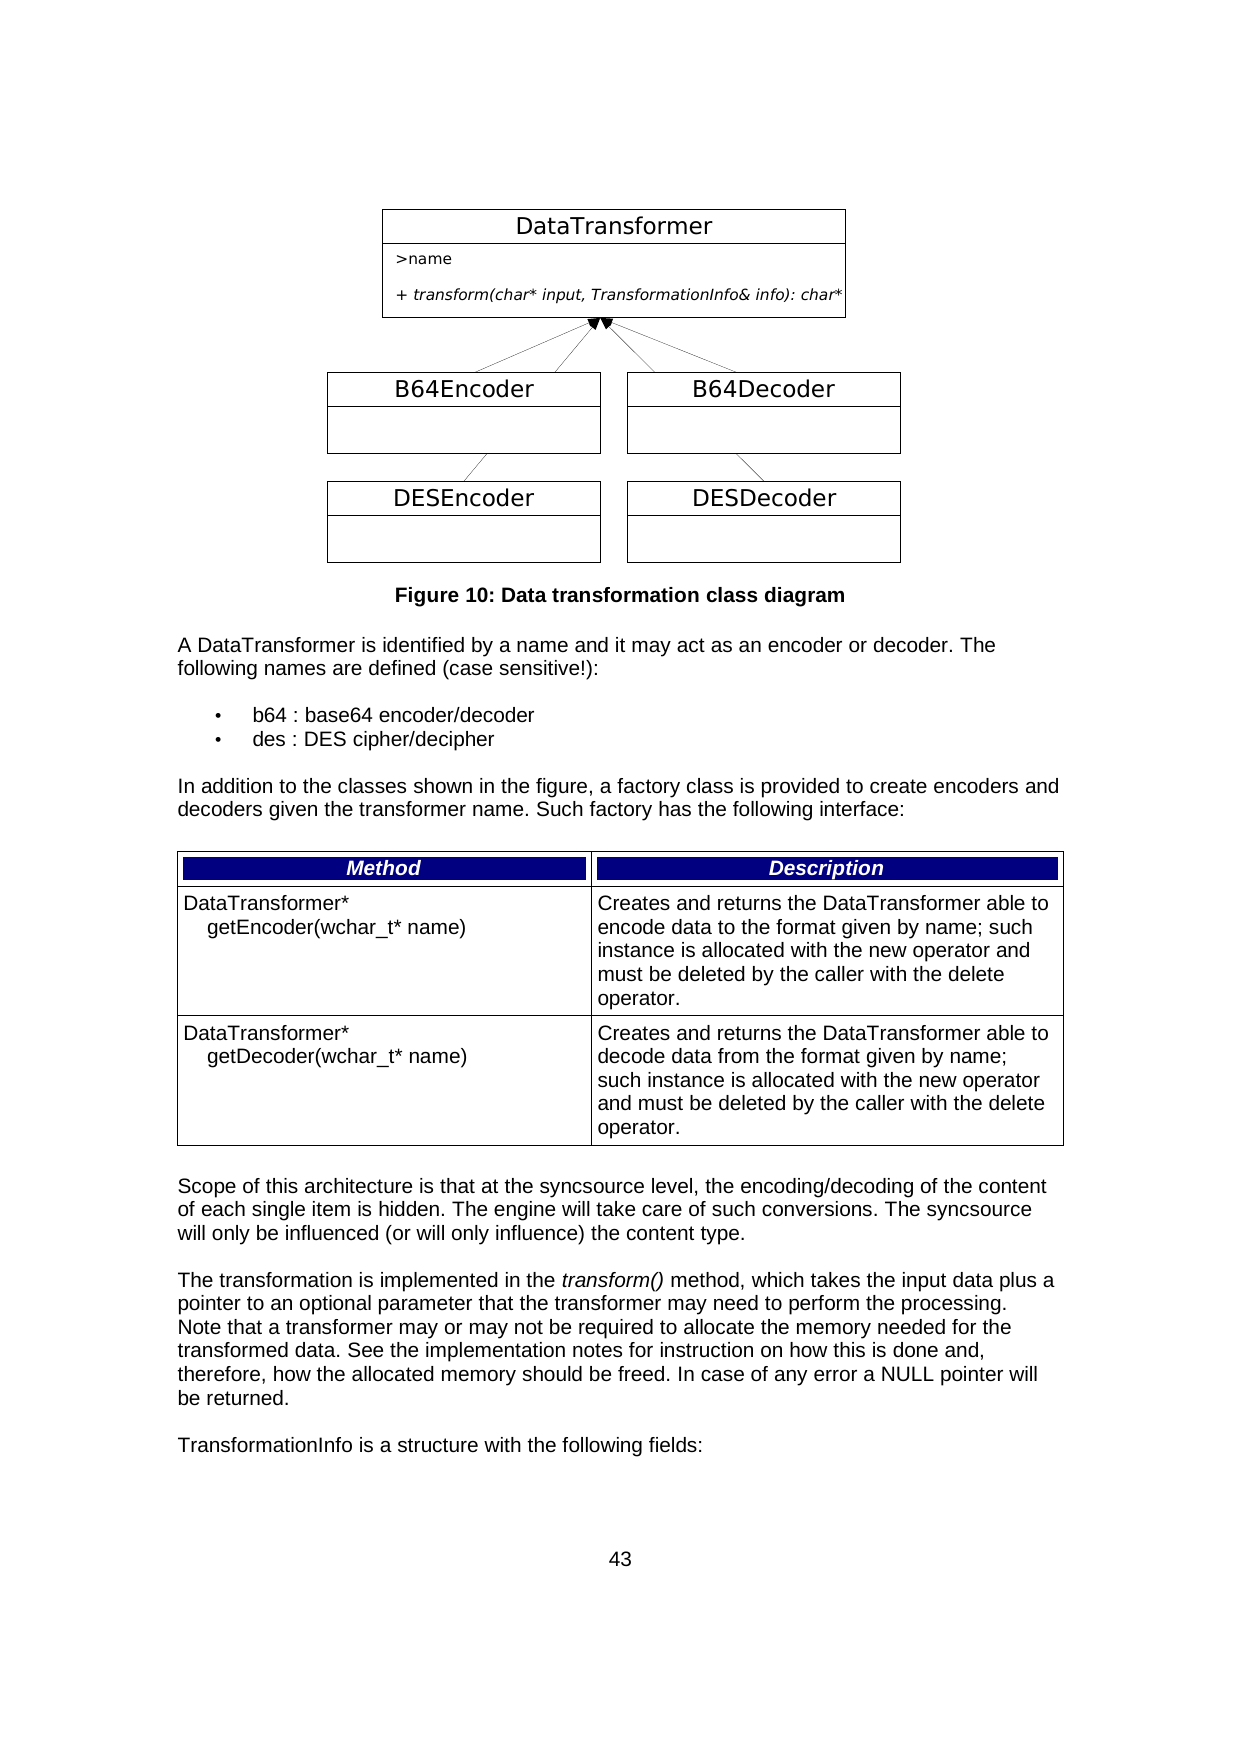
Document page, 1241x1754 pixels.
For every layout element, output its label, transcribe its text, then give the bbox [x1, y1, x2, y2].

text In addition to the classes shown in the figure, a factory class is provided to create encoders and decoders given the transformer name. Such factory has the following interface: [177, 774, 1063, 821]
table_cell DataTransformer* getEncoder(wchar_t* name) [178, 887, 591, 1015]
list b64 : base64 encoder/decoder [215, 704, 1063, 727]
table_header Description [592, 852, 1063, 886]
list des : DES cipher/decipher [215, 727, 1063, 751]
table_cell DataTransformer* getDecoder(wchar_t* name) [178, 1016, 591, 1145]
text TransformationInfo is a structure with the following fields: [177, 1433, 1063, 1457]
text A DataTransformer is identified by a name and it may act as an encoder or decoder. The following names are defined (case sensitive!): [177, 609, 1063, 680]
table_cell Creates and returns the DataTransformer able to encode data to the format given by name; such instance is allocated with the new operator and must be deleted by the caller with the delete operator. [592, 887, 1063, 1015]
text Figure 10: Data transformation class diagram [177, 202, 1063, 607]
table_header Method [178, 852, 591, 886]
text The transformation is implemented in the transform() method, which takes the input data plus a pointer to an optional parameter that the transformer may need to perform the processing. [177, 1268, 1063, 1315]
text Note that a transformer may or may not be required to allocate the memory needed for the transformed data. See the implementation notes for instruction on how this is done and, therefore, how the allocated memory should be freed. In case of any error a NULL pointer will be returned. [177, 1315, 1063, 1409]
table_cell Creates and returns the DataTransformer able to decode data from the format given by name; such instance is allocated with the new operator and must be deleted by the caller with the delete operator. [592, 1016, 1063, 1145]
text Scope of this architecture is that at the syncsource level, the encoding/decoding of the content of each single item is hidden. The engine will take care of such conversions. The syncsource will only be influenced (or will only influence) the content type. [177, 1174, 1063, 1245]
